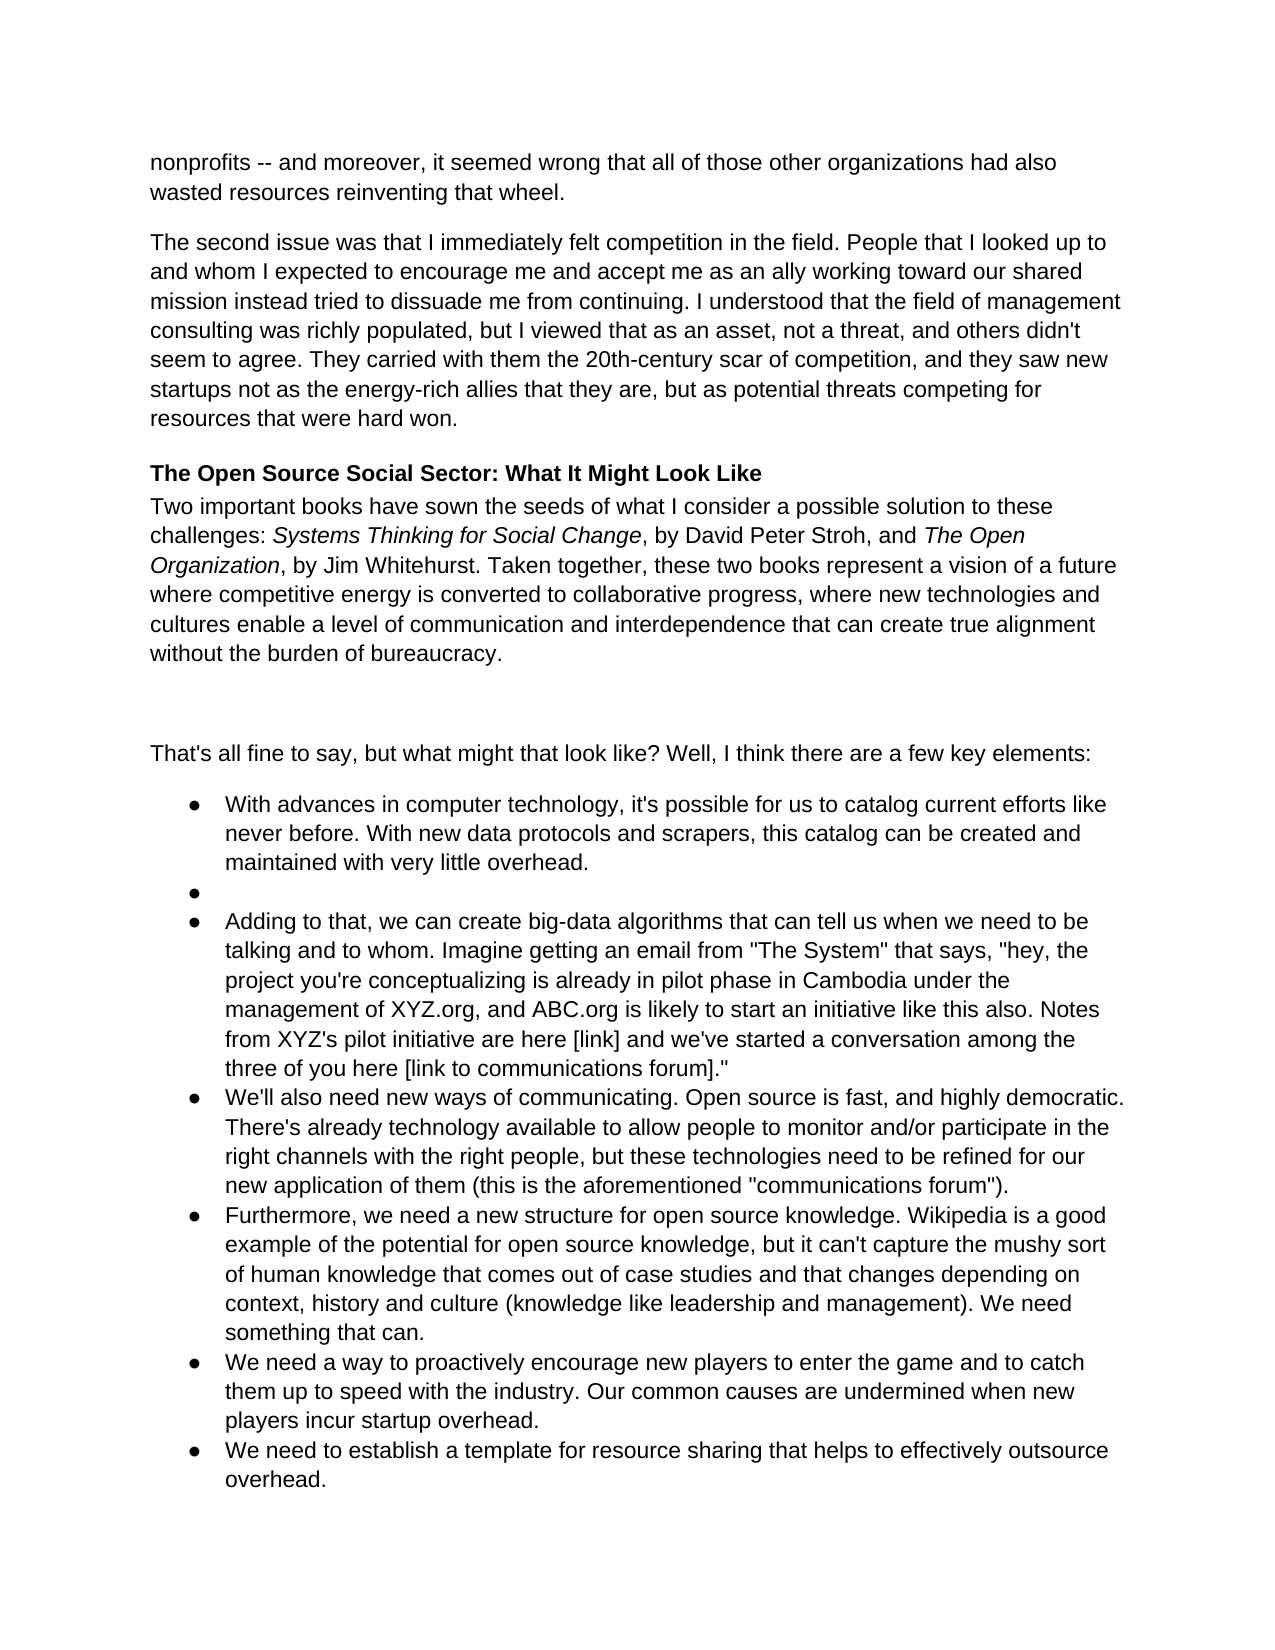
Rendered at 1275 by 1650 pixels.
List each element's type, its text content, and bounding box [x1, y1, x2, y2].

list We need to establish a template for resource sharing that helps to effectively outsource overhead. [187, 1437, 1125, 1492]
list Adding to that, we can create big-data algorithms that can tell us when we need to be talking and to whom. Imagine getting an email from "The System" that says, "hey, the project you're conceptualizing is already in pilot phase in Cambodia under the management of XYZ.org, and ABC.org is likely to start an initiative like this also. Notes from XYZ's pilot initiative are here [link] and we've started a conversation among the three of you here [link to communications forum]." [187, 909, 1125, 1081]
text That's all fine to say, but what might that look like? Well, I think there are a few key elements: [150, 741, 1125, 767]
subtitle The Open Source Social Sector: What It Might Look Like [150, 460, 1125, 486]
list Furthermore, we need a new structure for open source knowledge. Wikipedia is a good example of the potential for open source knowledge, but it can't capture the mushy sort of human knowledge that comes out of case studies and that changes depending on context, history and culture (knowledge like leadership and management). We need something that can. [187, 1202, 1125, 1346]
text Two important books have sown the seeds of what I consider a possible solution to these challenges: Systems Thinking for Social Change, by David Peter Stroh, and The Open Organization, by Jim Whitehurst. Taken together, these two books represent a vision of a future where competitive energy is converted to collaborative progress, where new technologies and cultures enable a level of communication and interdependence that can create true alignment without the burden of bureaucracy. [150, 494, 1125, 666]
list We'll also need new ways of communicating. Open source is fast, and highly democratic. There's already technology available to allow people to monitor and/or participate in the right channels with the right people, but these technologies need to be refined for our new application of them (this is the aforementioned "communications forum"). [187, 1085, 1125, 1199]
list With advances in computer technology, it's possible for us to catalog current efforts like never before. With new data protocols and scrapers, this catalog can be created and maintained with very little overhead. [187, 791, 1125, 876]
text nonprofits -- and moreover, it seemed wrong that all of those other organizations had also wasted resources reinventing that wheel. [150, 150, 1125, 205]
list We need a way to proactively encourage new players to enter the game and to catch them up to speed with the industry. Our common causes are undermined when new players incur startup overhead. [187, 1349, 1125, 1434]
text The second issue was that I immediately felt competition in the field. People that I looked up to and whom I expected to encourage me and accept me as an ally working toward our shared mission instead tried to dissuade me from continuing. I understood that the field of management consulting was richly populated, but I viewed that as an asset, not a threat, and others didn't seem to agree. They carried with them the 20th-century scar of competition, and they saw new startups not as the energy-rich allies that they are, but as potential threats competing for resources that were hard won. [150, 229, 1125, 431]
